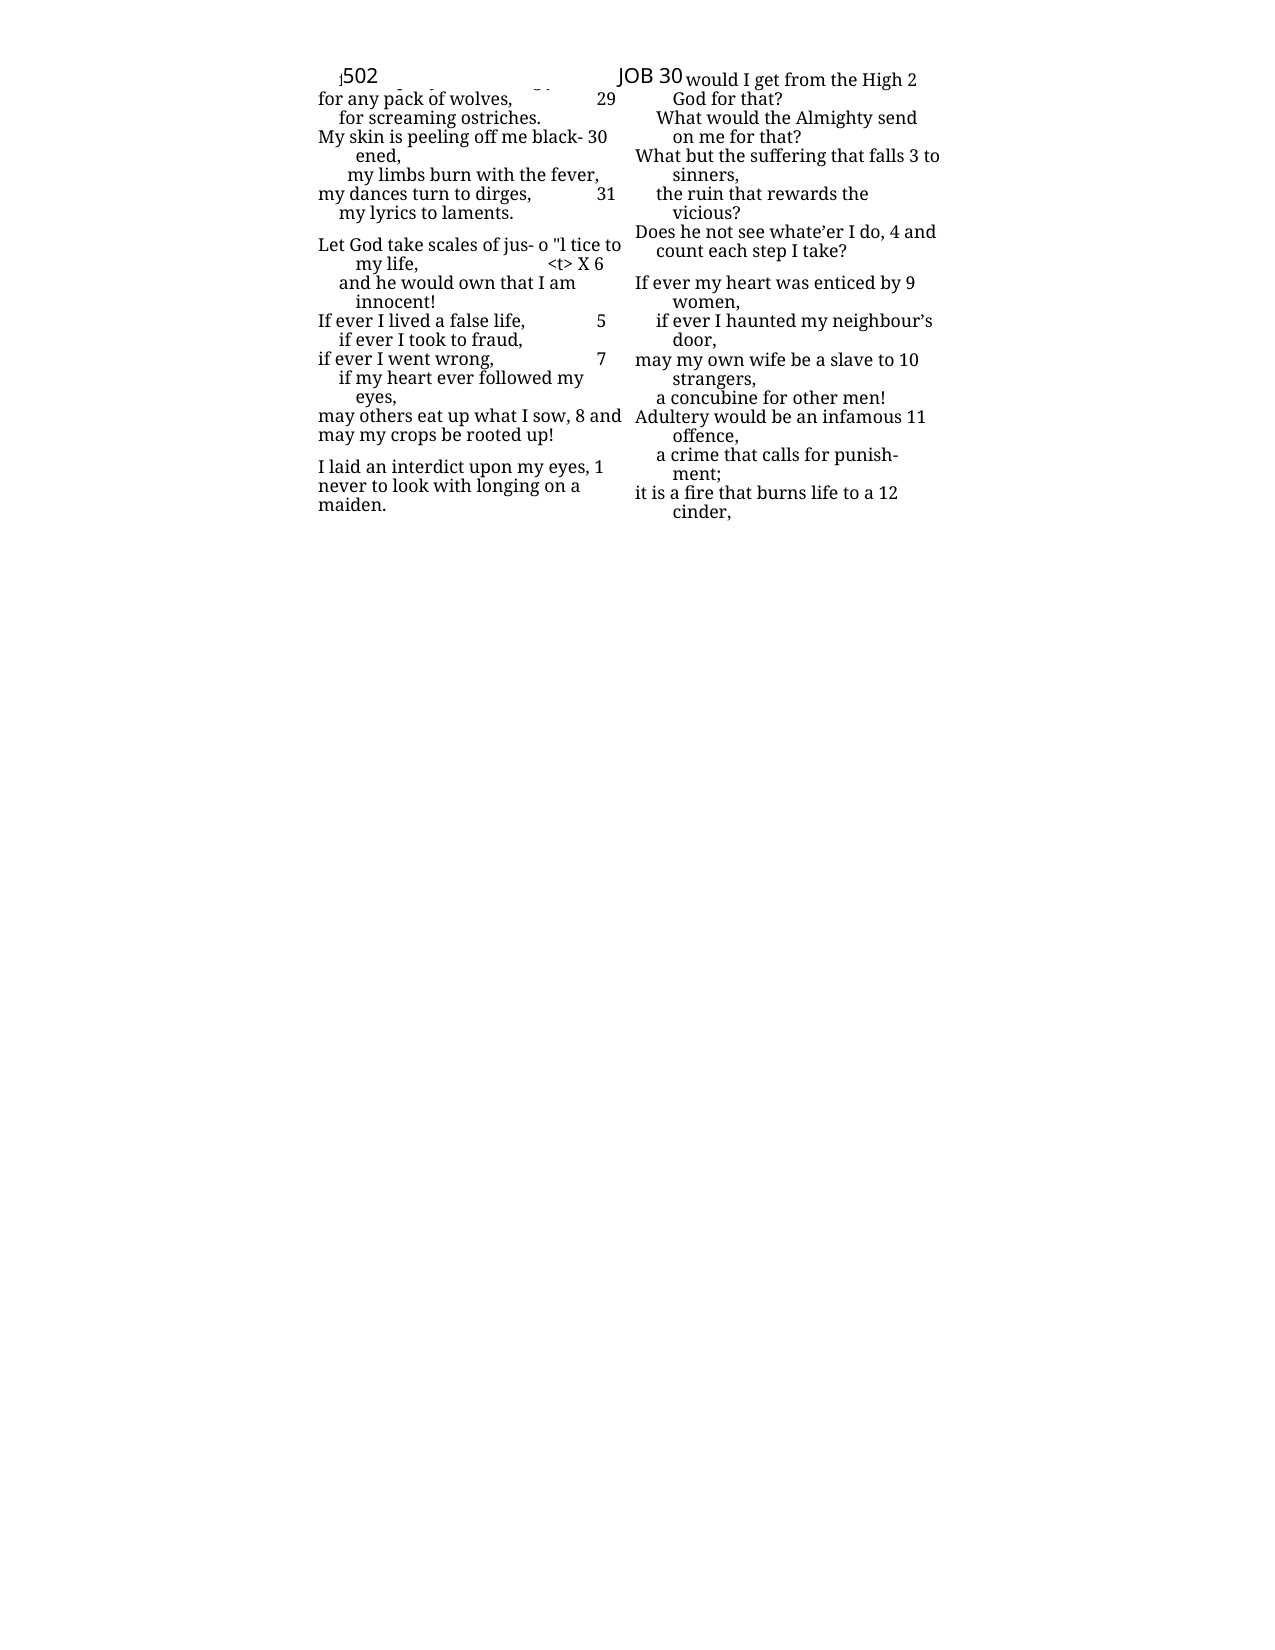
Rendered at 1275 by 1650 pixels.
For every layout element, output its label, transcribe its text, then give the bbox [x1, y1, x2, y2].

text and he would own that I am innocent! [339, 274, 624, 312]
text If ever my heart was enticed by 9 women, [635, 274, 941, 313]
text for screaming ostriches. [339, 109, 624, 128]
text Let God take scales of jus- o "l tice to my life, <t> X 6 [318, 236, 624, 274]
text What would I get from the High 2 God for that? [635, 71, 941, 109]
text What but the suffering that falls 3 to sinners, [635, 147, 941, 185]
text I laid an interdict upon my eyes, 1 never to look with longing on a maiden. [318, 458, 624, 515]
text my limbs burn with the fever, [347, 166, 624, 185]
text If ever I lived a false life, 5 [318, 312, 624, 331]
text a crime that calls for punish­ment; [656, 446, 941, 484]
text may my own wife be a slave to 10 strangers, [635, 351, 941, 389]
text the ruin that rewards the vicious? [656, 185, 941, 223]
text my lyrics to laments. [339, 204, 624, 223]
text may others eat up what I sow, 8 and may my crops be rooted up! [318, 407, 624, 446]
text Does he not see whate’er I do, 4 and count each step I take? [635, 223, 941, 262]
text Adultery would be an infamous 11 offence, [635, 408, 941, 446]
text if ever I took to fraud, [339, 331, 624, 350]
text for any pack of wolves, 29 [318, 90, 624, 109]
text if ever I haunted my neigh­bour’s door, [656, 313, 941, 351]
text if my heart ever followed my eyes, [339, 369, 624, 407]
text My skin is peeling off me black- 30 ened, [318, 128, 624, 166]
text What would the Almighty send on me for that? [656, 109, 941, 147]
text if ever I went wrong, 7 [318, 350, 624, 369]
text my dances turn to dirges, 31 [318, 185, 624, 204]
text it is a fire that burns life to a 12 cinder, [635, 484, 941, 522]
text a concubine for other men! [656, 389, 941, 408]
